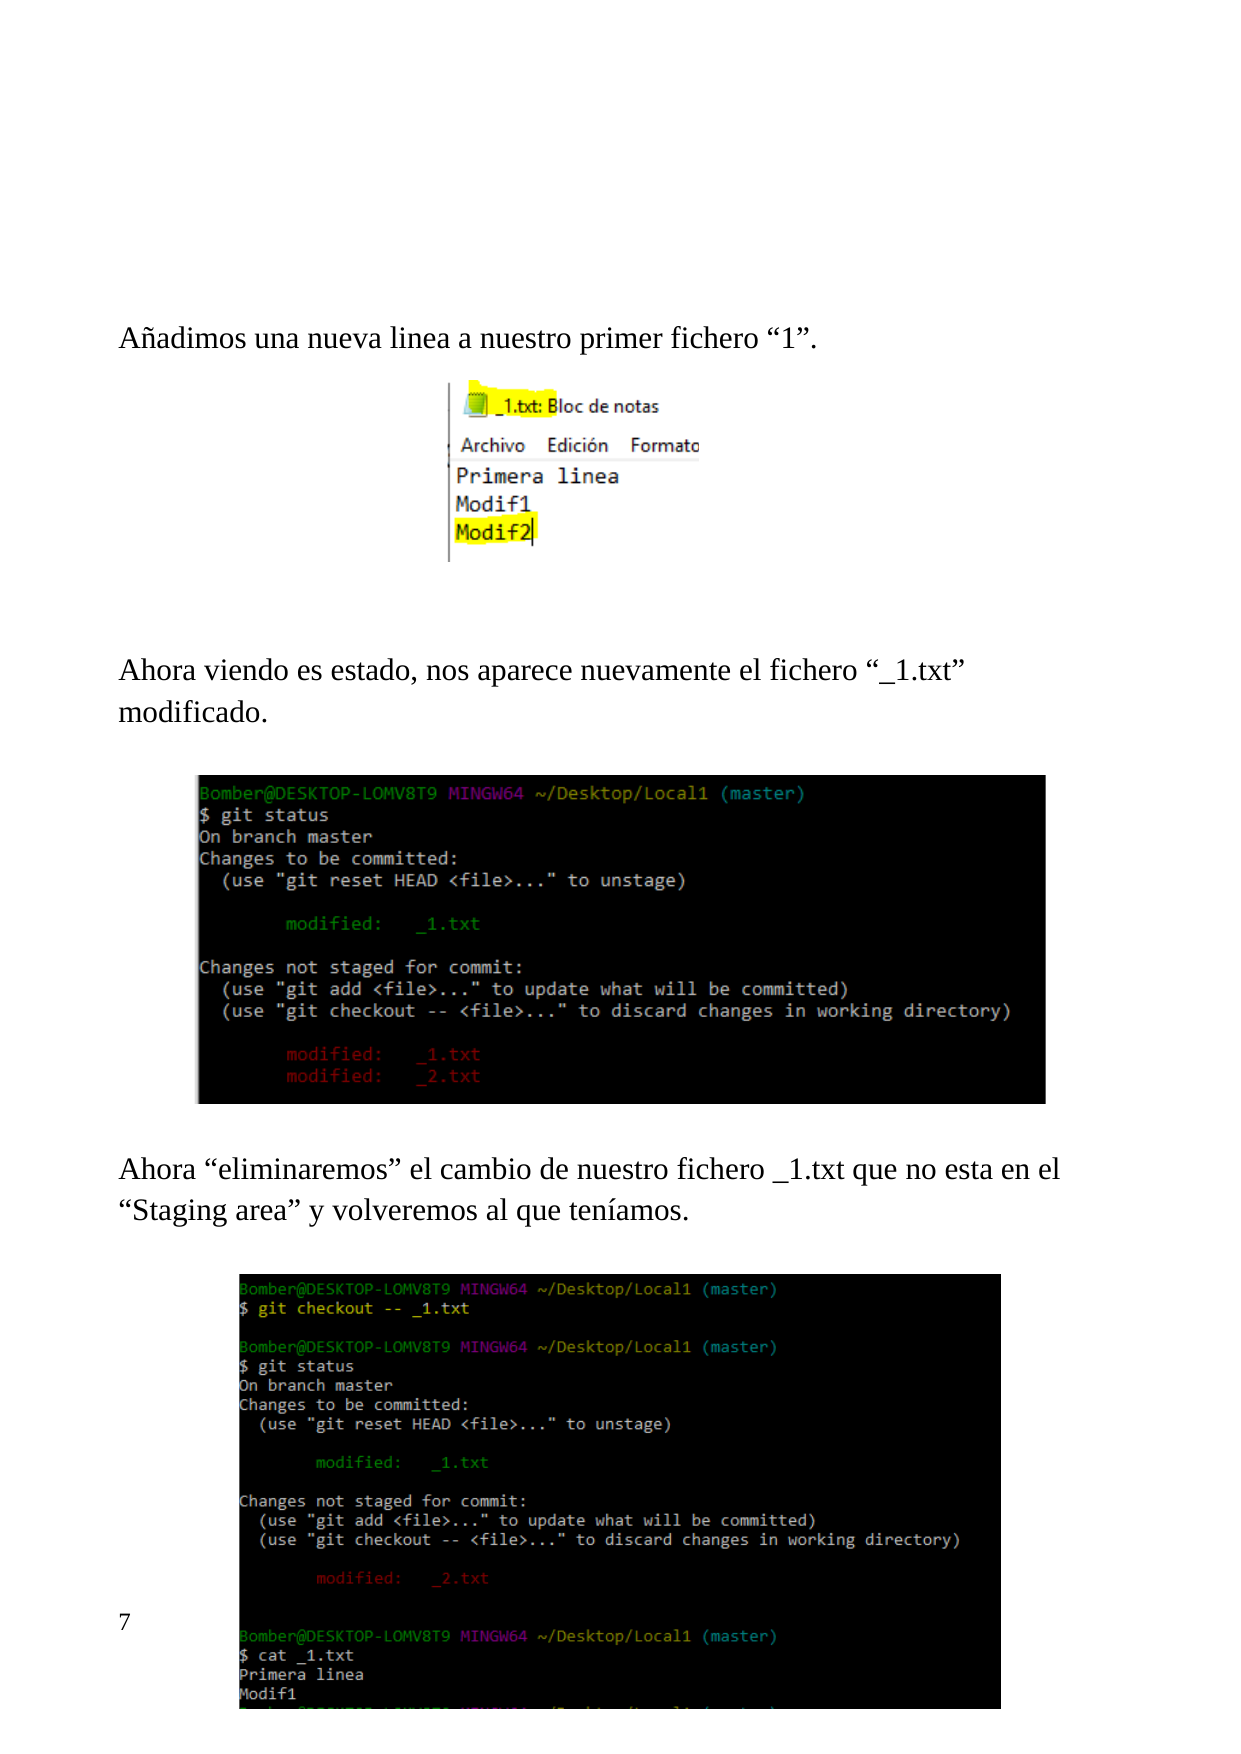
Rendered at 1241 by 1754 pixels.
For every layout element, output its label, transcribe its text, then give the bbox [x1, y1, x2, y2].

text Añadimos una nueva linea a nuestro primer fichero “1”. [118, 319, 1122, 355]
text Ahora “eliminaremos” el cambio de nuestro fichero _1.txt que no esta en el “Staging area” y volveremos al que teníamos. [118, 1150, 1122, 1227]
picture [239, 1274, 1001, 1709]
picture [447, 380, 699, 562]
picture [194, 775, 1046, 1104]
text Ahora viendo es estado, nos aparece nuevamente el fichero “_1.txt” modificado. [118, 652, 1122, 729]
